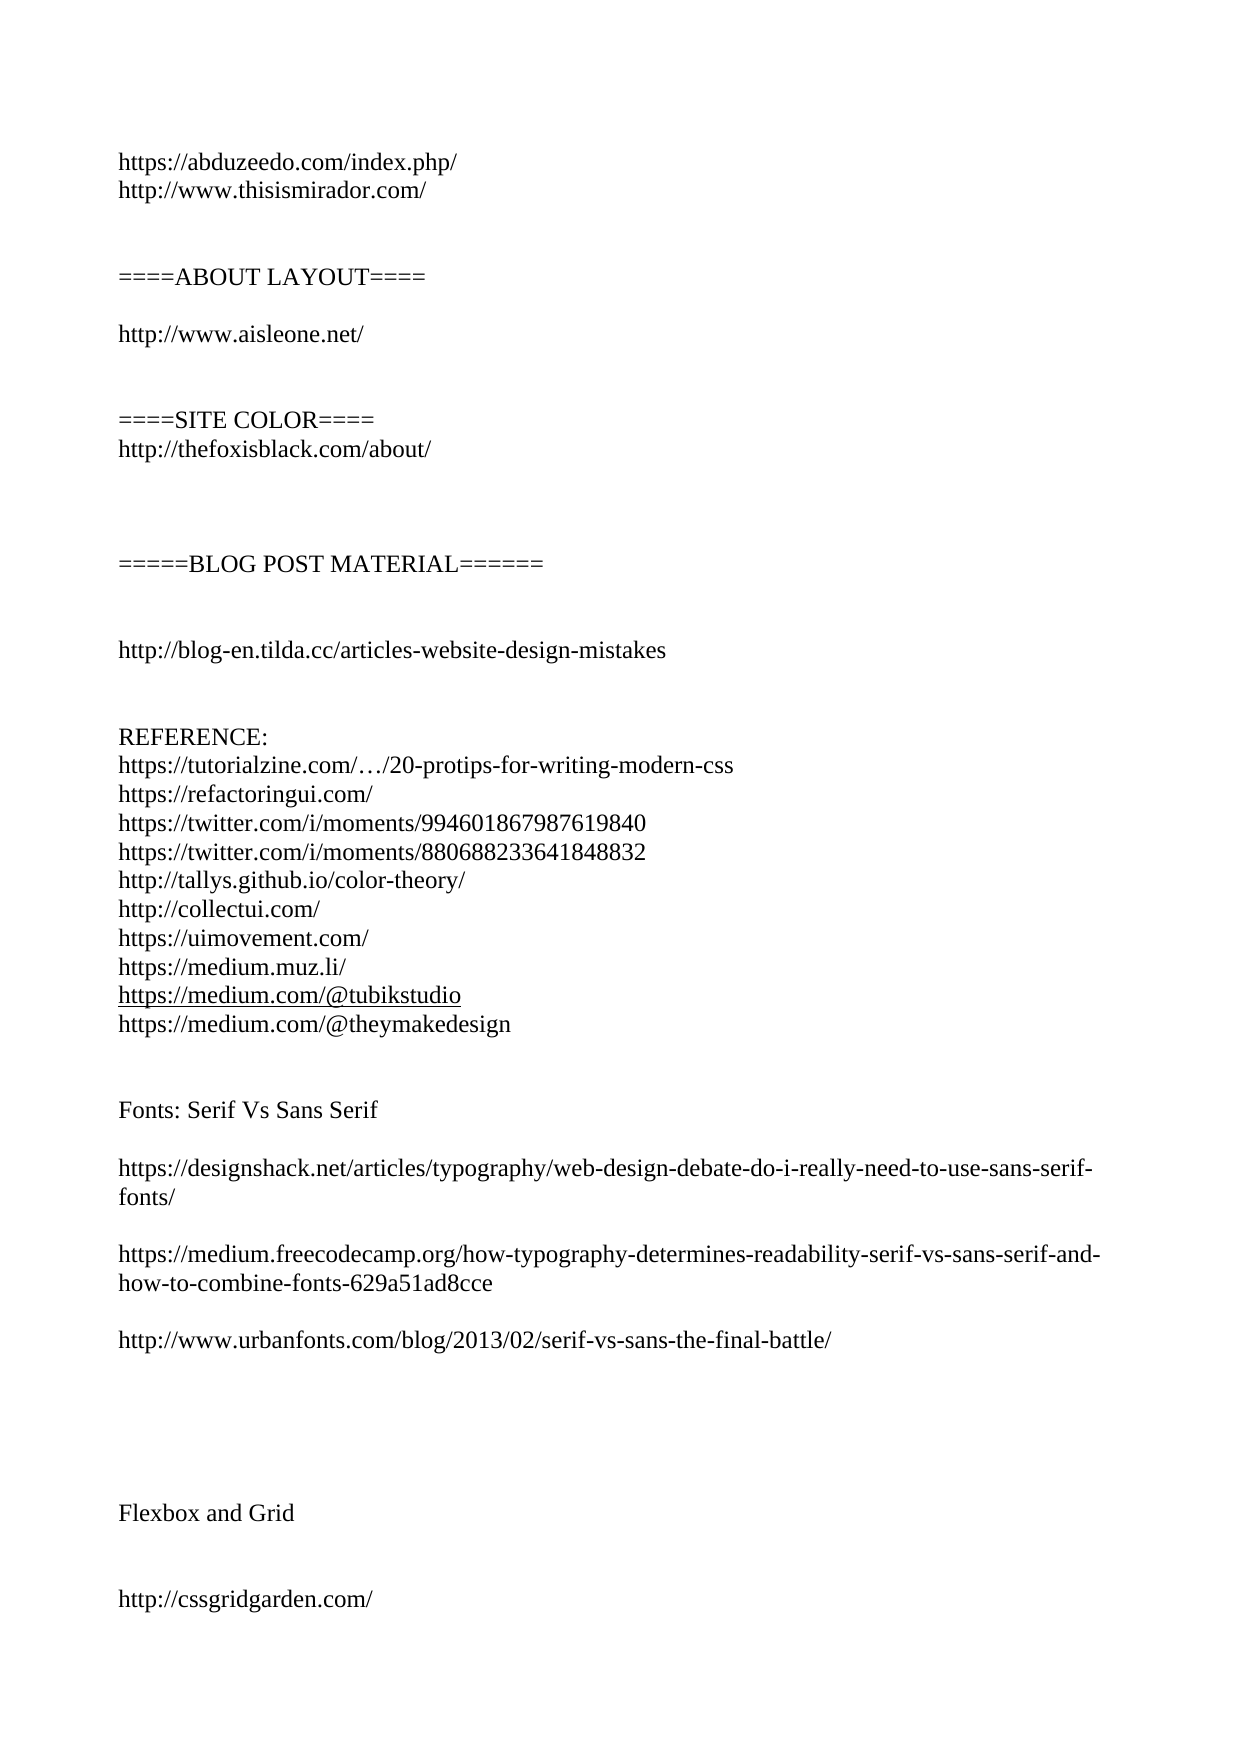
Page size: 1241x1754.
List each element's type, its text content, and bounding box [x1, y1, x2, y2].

text http://www.urbanfonts.com/blog/2013/02/serif-vs-sans-the-final-battle/ [118, 1326, 1122, 1354]
text REFERENCE: https://tutorialzine.com/…/20-protips-for-writing-modern-css [118, 693, 1122, 779]
text http://www.aisleone.net/ [118, 319, 1122, 348]
text =====BLOG POST MATERIAL====== [118, 549, 1122, 578]
text https://refactoringui.com/ https://twitter.com/i/moments/994601867987619840 https://twitter.com/i/moments/880688233641848832 http://tallys.github.io/color-theory/ http://collectui.com/ https://uimovement.com/ https://medium.muz.li/ https://medium.com/@tubikstudio https://medium.com/@theymakedesign [118, 779, 1122, 1038]
text http://thefoxisblack.com/about/ [118, 434, 1122, 463]
text http://www.thisismirador.com/ [118, 176, 1122, 204]
text https://medium.freecodecamp.org/how-typography-determines-readability-serif-vs-sans-serif-and-how-to-combine-fonts-629a51ad8cce [118, 1239, 1122, 1297]
text ====ABOUT LAYOUT==== [118, 262, 1122, 291]
text https://designshack.net/articles/typography/web-design-debate-do-i-really-need-to-use-sans-serif-fonts/ [118, 1153, 1122, 1211]
text Fonts: Serif Vs Sans Serif [118, 1096, 1122, 1124]
text http://blog-en.tilda.cc/articles-website-design-mistakes [118, 636, 1122, 664]
text ====SITE COLOR==== [118, 406, 1122, 434]
text Flexbox and Grid [118, 1498, 1122, 1527]
text http://cssgridgarden.com/ [118, 1556, 1122, 1613]
text https://abduzeedo.com/index.php/ [118, 147, 1122, 176]
